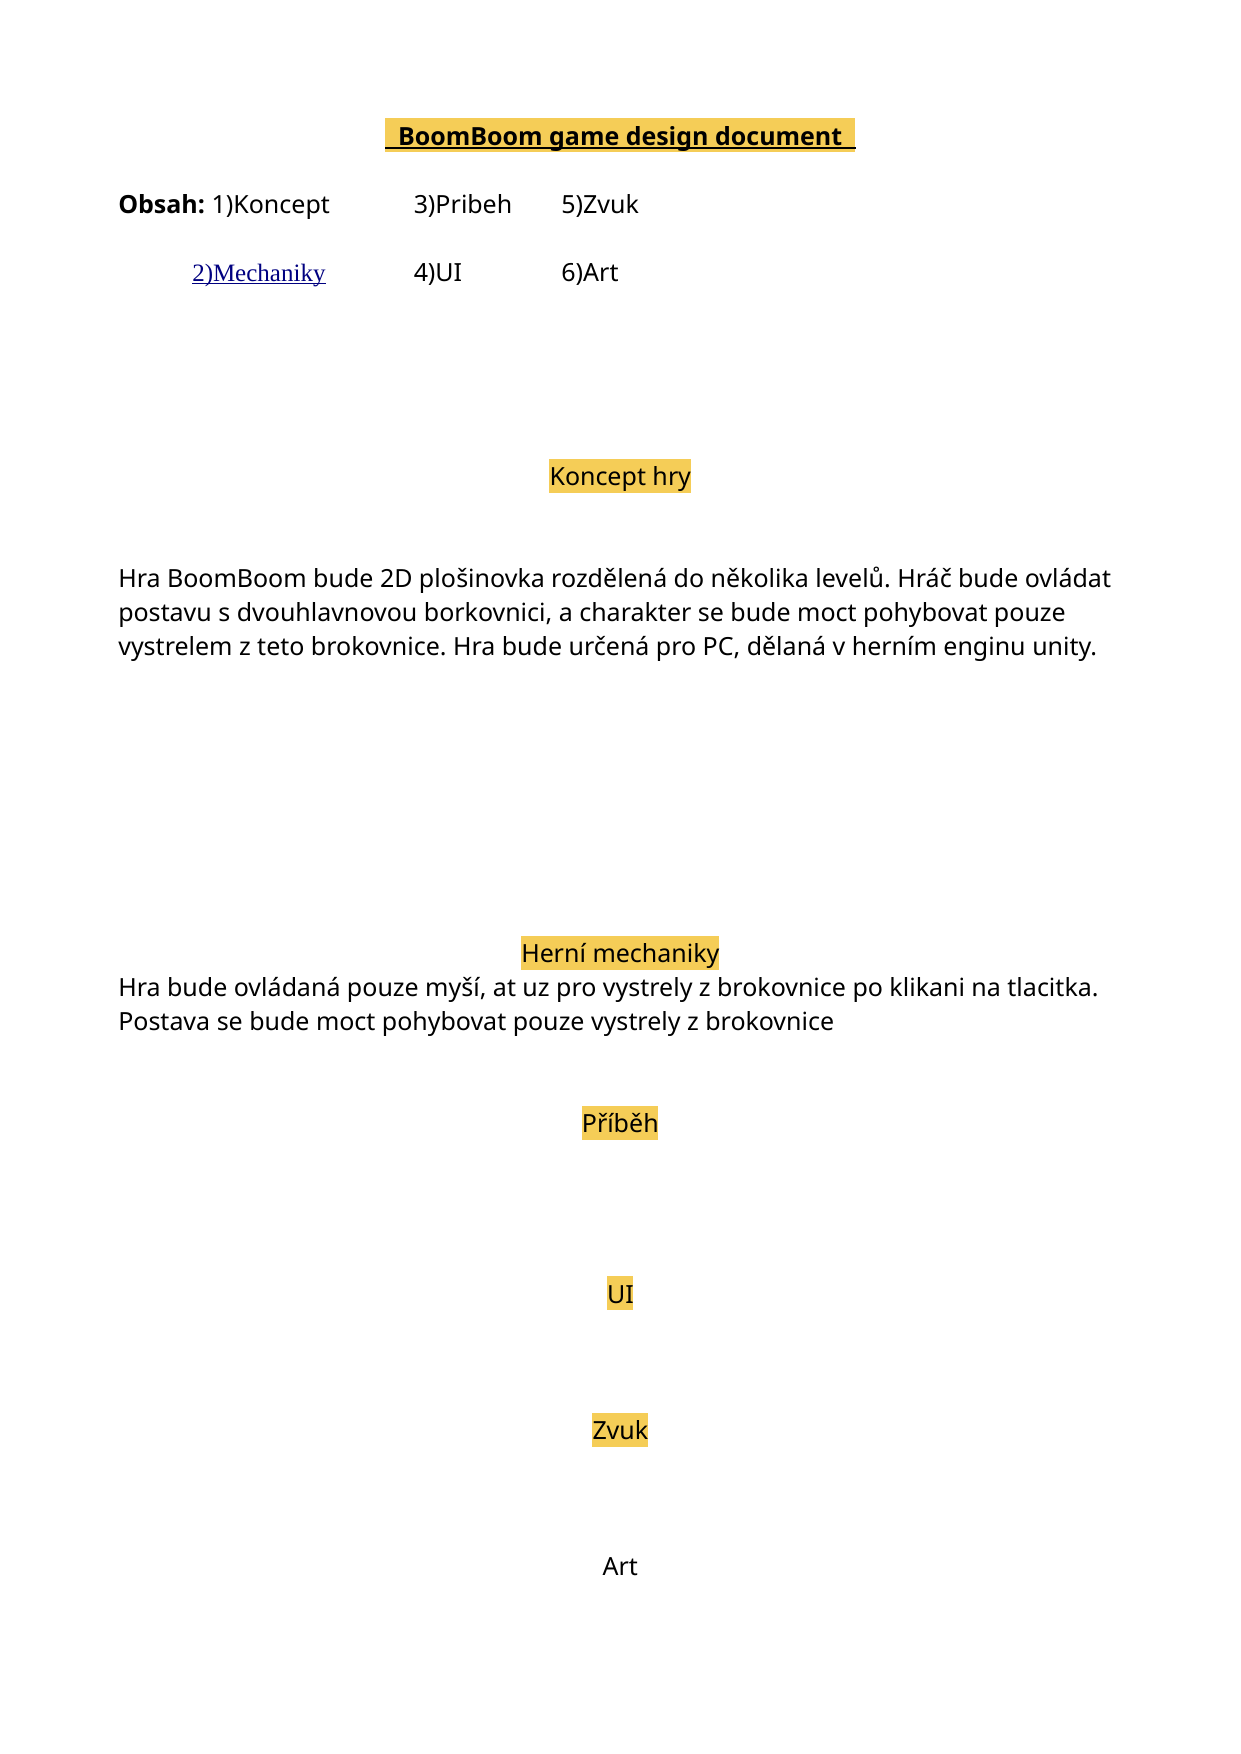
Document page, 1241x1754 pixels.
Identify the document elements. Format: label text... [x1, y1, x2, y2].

text Koncept hry [118, 459, 1122, 493]
text Herní mechaniky [118, 936, 1122, 970]
text Hra BoomBoom bude 2D plošinovka rozdělená do několika levelů. Hráč bude ovládat postavu s dvouhlavnovou borkovnici, a charakter se bude moct pohybovat pouze vystrelem z teto brokovnice. Hra bude určená pro PC, dělaná v herním enginu unity. [118, 561, 1122, 663]
text UI [118, 1276, 1122, 1310]
text 2)Mechaniky 4)UI 6)Art [118, 254, 1122, 288]
text Příběh [118, 1106, 1122, 1140]
text Art [118, 1549, 1122, 1583]
text BoomBoom game design document [118, 118, 1122, 152]
text Postava se bude moct pohybovat pouze vystrely z brokovnice [118, 1004, 1122, 1038]
text Zvuk [118, 1412, 1122, 1447]
text Hra bude ovládaná pouze myší, at uz pro vystrely z brokovnice po klikani na tlacitka. [118, 970, 1122, 1004]
text Obsah: 1)Koncept 3)Pribeh 5)Zvuk [118, 186, 1122, 220]
